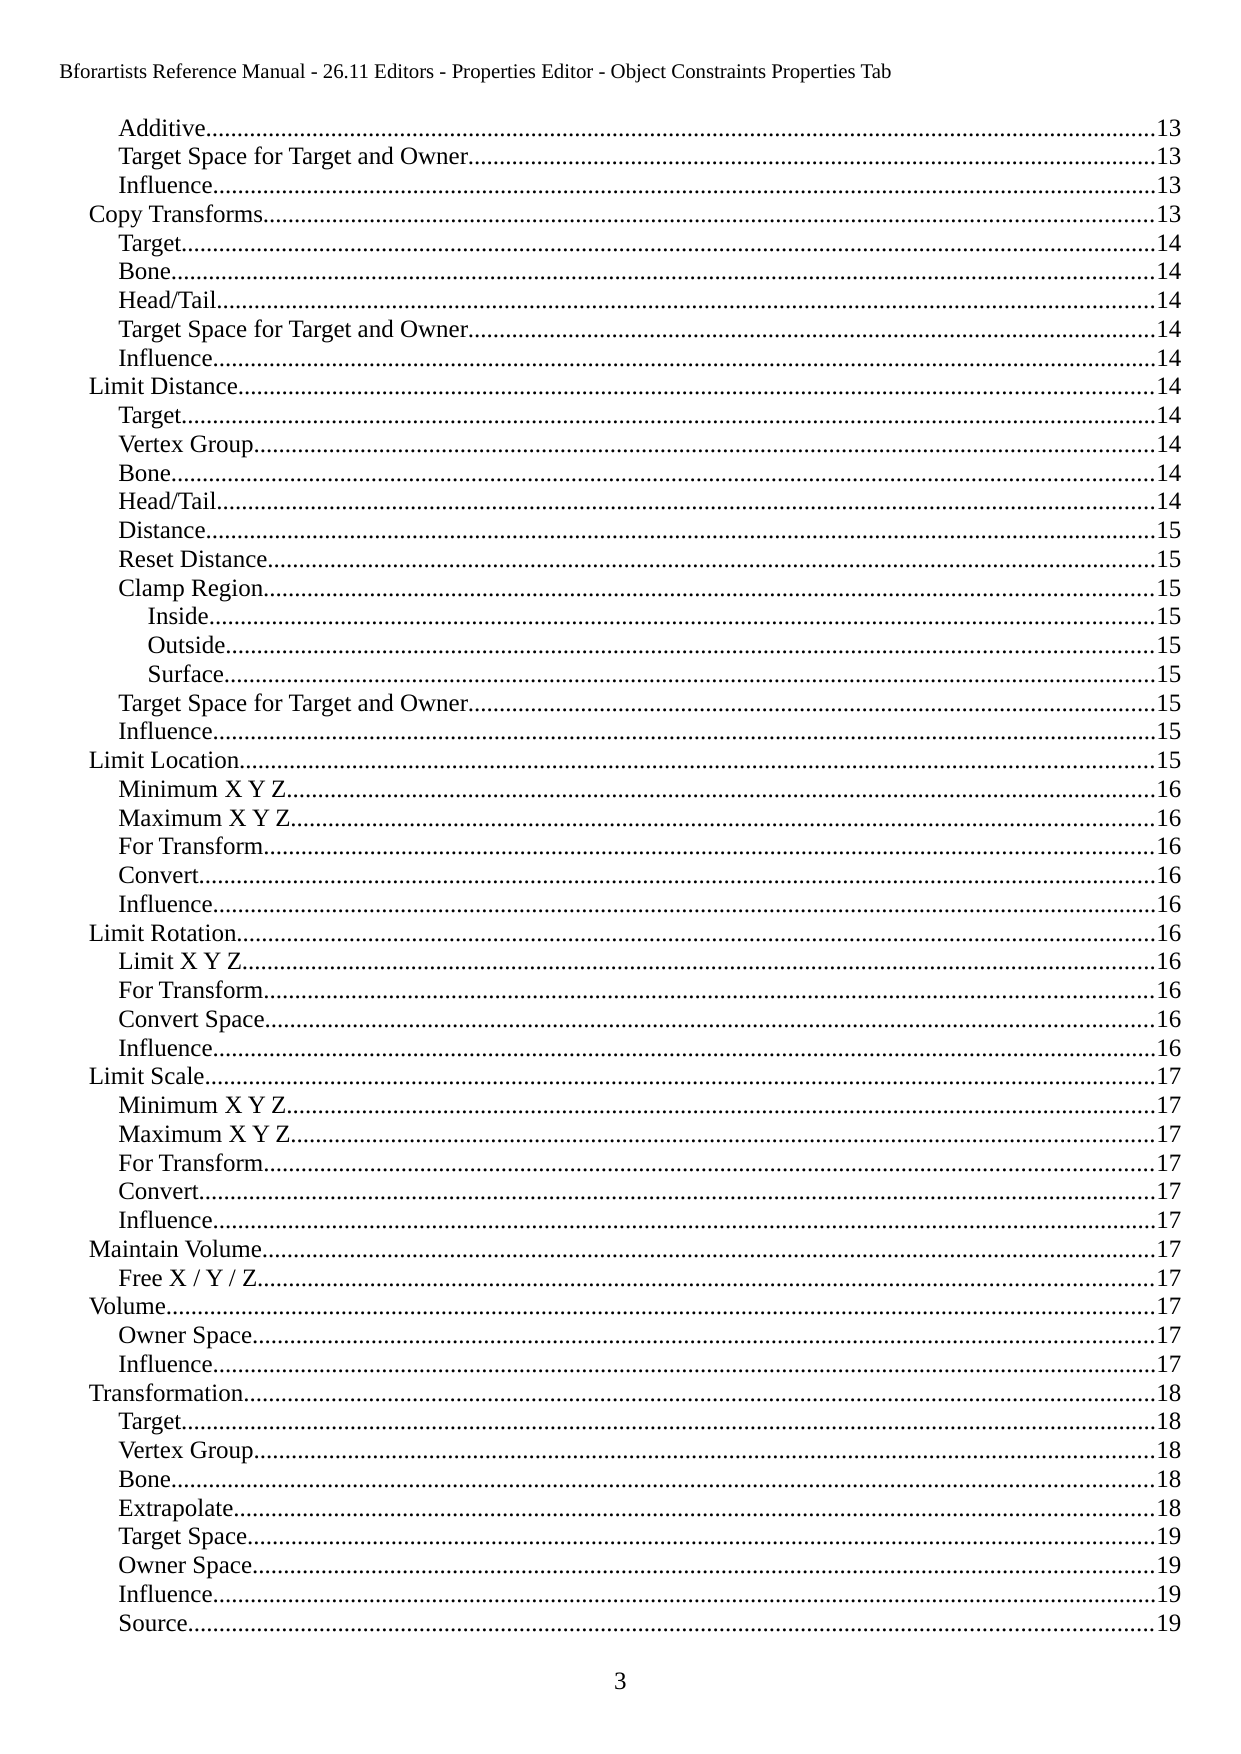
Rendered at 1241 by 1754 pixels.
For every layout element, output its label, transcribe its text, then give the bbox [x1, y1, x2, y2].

text Minimum X Y Z 17 [118, 1090, 1181, 1119]
text Source 19 [118, 1608, 1181, 1636]
text Head/Tail 14 [118, 285, 1181, 314]
text Free X / Y / Z 17 [118, 1263, 1181, 1291]
text For Transform 17 [118, 1148, 1181, 1176]
text Extrapolate 18 [118, 1493, 1181, 1521]
text Head/Tail 14 [118, 486, 1181, 515]
text Outside 15 [147, 630, 1181, 659]
text Influence 13 [118, 170, 1181, 199]
text Target Space for Target and Owner 15 [118, 688, 1181, 716]
text Owner Space 17 [118, 1320, 1181, 1349]
text Maintain Volume 17 [88, 1234, 1181, 1263]
text Limit Distance 14 [88, 371, 1181, 400]
text Reset Distance 15 [118, 544, 1181, 573]
text Limit Location 15 [88, 745, 1181, 774]
text Inside 15 [147, 601, 1181, 630]
text Convert 17 [118, 1176, 1181, 1205]
text Clamp Region 15 [118, 573, 1181, 601]
text Influence 19 [118, 1579, 1181, 1608]
text Bone 18 [118, 1464, 1181, 1493]
text Convert Space 16 [118, 1004, 1181, 1033]
text Target Space 19 [118, 1521, 1181, 1550]
text Bone 14 [118, 458, 1181, 486]
text Volume 17 [88, 1291, 1181, 1320]
text Influence 16 [118, 889, 1181, 918]
text Maximum X Y Z 17 [118, 1119, 1181, 1148]
text Influence 16 [118, 1033, 1181, 1061]
text Target 14 [118, 228, 1181, 256]
text Influence 15 [118, 716, 1181, 745]
text Surface 15 [147, 659, 1181, 688]
text Additive 13 [118, 113, 1181, 141]
text Bone 14 [118, 256, 1181, 285]
text Vertex Group 18 [118, 1435, 1181, 1464]
text Maximum X Y Z 16 [118, 803, 1181, 831]
text For Transform 16 [118, 831, 1181, 860]
text Owner Space 19 [118, 1550, 1181, 1579]
text Minimum X Y Z 16 [118, 774, 1181, 803]
text Target 18 [118, 1406, 1181, 1435]
text Target 14 [118, 400, 1181, 429]
text Convert 16 [118, 860, 1181, 889]
text Copy Transforms 13 [88, 199, 1181, 228]
text Transformation 18 [88, 1378, 1181, 1406]
text Target Space for Target and Owner 14 [118, 314, 1181, 343]
text For Transform 16 [118, 975, 1181, 1004]
text Influence 14 [118, 343, 1181, 371]
text Distance 15 [118, 515, 1181, 544]
text Limit X Y Z 16 [118, 946, 1181, 975]
text Influence 17 [118, 1349, 1181, 1378]
text Limit Rotation 16 [88, 918, 1181, 946]
text Vertex Group 14 [118, 429, 1181, 458]
text Target Space for Target and Owner 13 [118, 141, 1181, 170]
text Limit Scale 17 [88, 1061, 1181, 1090]
text Influence 17 [118, 1205, 1181, 1234]
